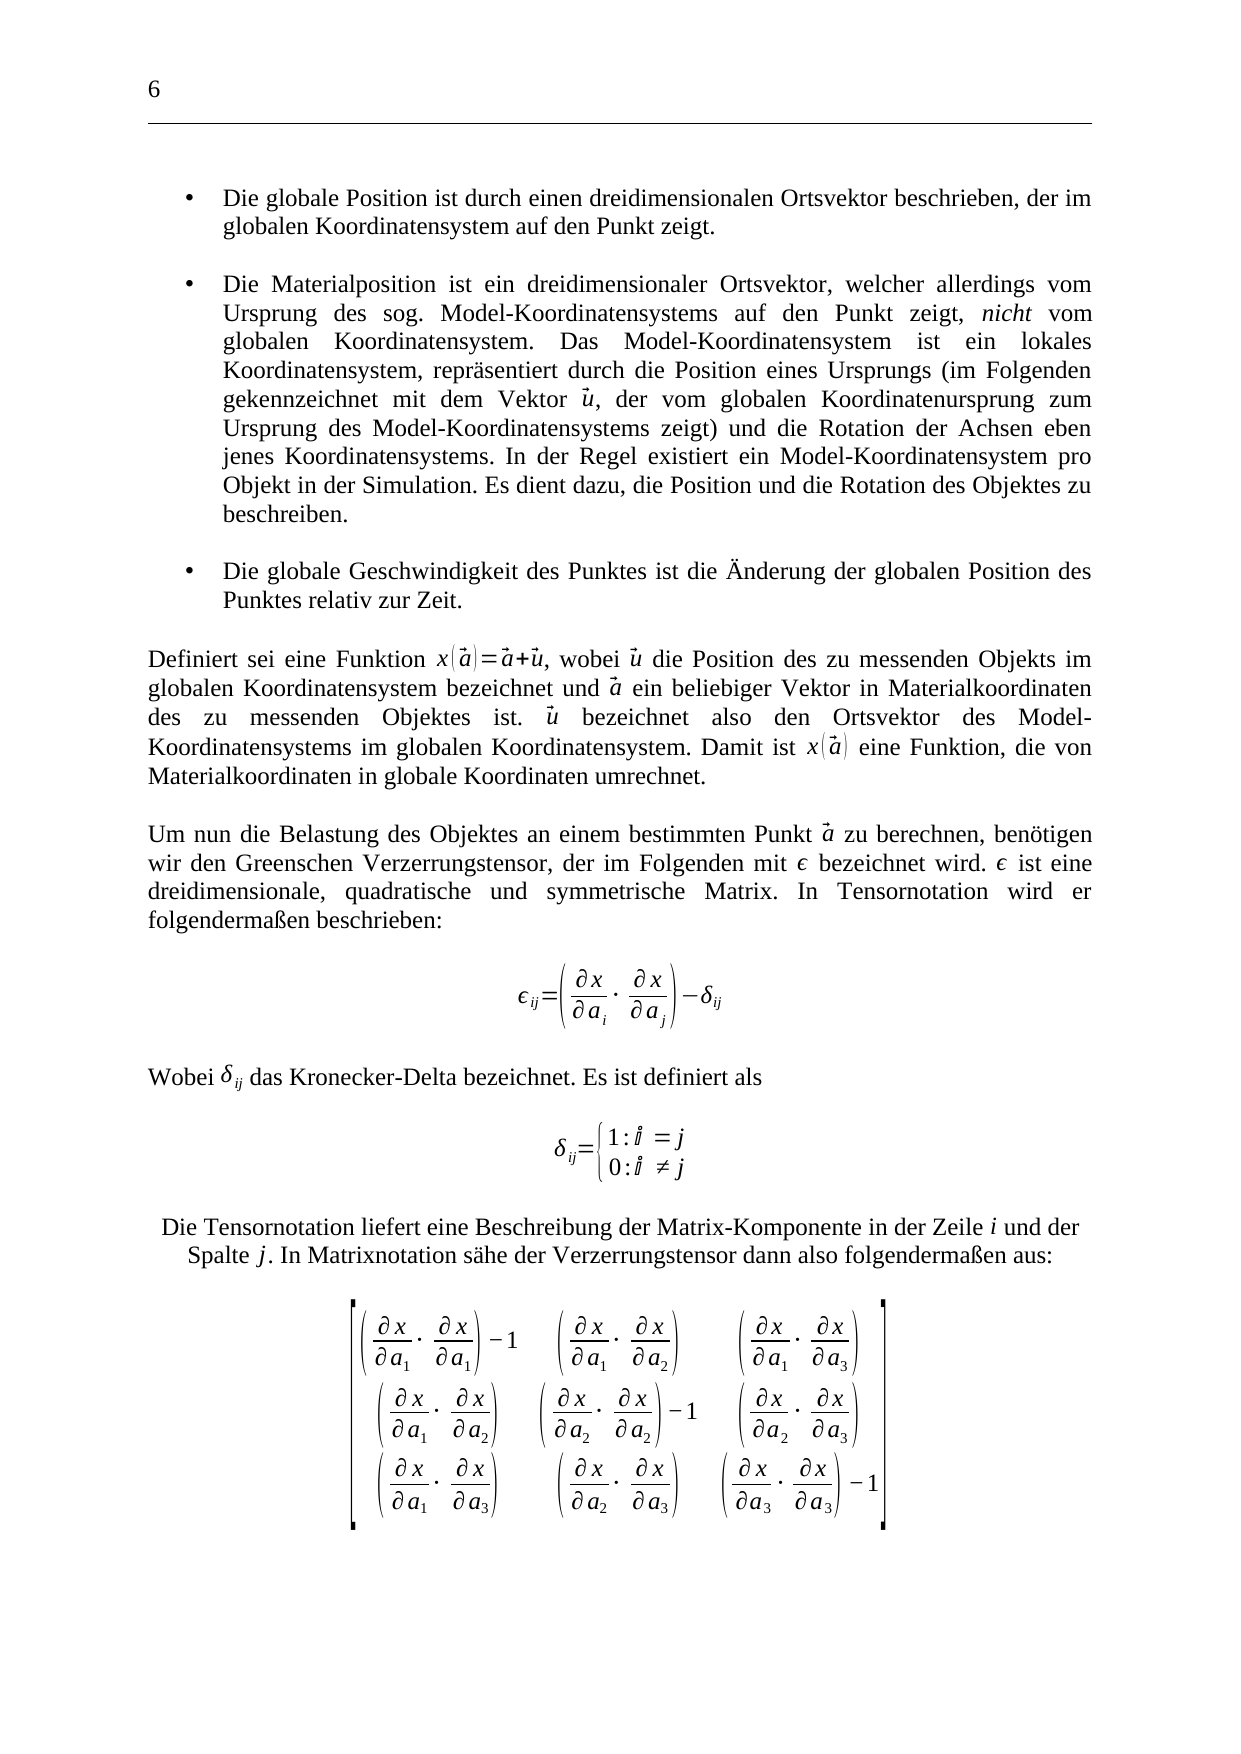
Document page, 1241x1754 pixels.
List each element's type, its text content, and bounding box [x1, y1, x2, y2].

text Definiert sei eine Funktion , wobei die Position des zu messenden Objekts im globalen Koordinatensystem bezeichnet und ein beliebiger Vektor in Materialkoordinaten des zu messenden Objektes ist. bezeichnet also den Ortsvektor des Model-Koordinatensystems im globalen Koordinatensystem. Damit ist eine Funktion, die von Materialkoordinaten in globale Koordinaten umrechnet. [148, 643, 1092, 790]
list Die globale Geschwindigkeit des Punktes ist die Änderung der globalen Position des Punktes relativ zur Zeit. [185, 556, 1092, 614]
text Wobei das Kronecker-Delta bezeichnet. Es ist definiert als [148, 1061, 1092, 1092]
list Die globale Position ist durch einen dreidimensionalen Ortsvektor beschrieben, der im globalen Koordinatensystem auf den Punkt zeigt. [185, 183, 1092, 240]
text Die Tensornotation liefert eine Beschreibung der Matrix-Komponente in der Zeile und der Spalte . In Matrixnotation sähe der Verzerrungstensor dann also folgendermaßen aus: [148, 1212, 1092, 1269]
list Die Materialposition ist ein dreidimensionaler Ortsvektor, welcher allerdings vom Ursprung des sog. Model-Koordinatensystems auf den Punkt zeigt, nicht vom globalen Koordinatensystem. Das Model-Koordinatensystem ist ein lokales Koordinatensystem, repräsentiert durch die Position eines Ursprungs (im Folgenden gekennzeichnet mit dem Vektor , der vom globalen Koordinatenursprung zum Ursprung des Model-Koordinatensystems zeigt) und die Rotation der Achsen eben jenes Koordinatensystems. In der Regel existiert ein Model-Koordinatensystem pro Objekt in der Simulation. Es dient dazu, die Position und die Rotation des Objektes zu beschreiben. [185, 269, 1092, 528]
text Um nun die Belastung des Objektes an einem bestimmten Punkt zu berechnen, benötigen wir den Greenschen Verzerrungstensor, der im Folgenden mit bezeichnet wird. ist eine dreidimensionale, quadratische und symmetrische Matrix. In Tensornotation wird er folgendermaßen beschrieben: [148, 819, 1092, 934]
